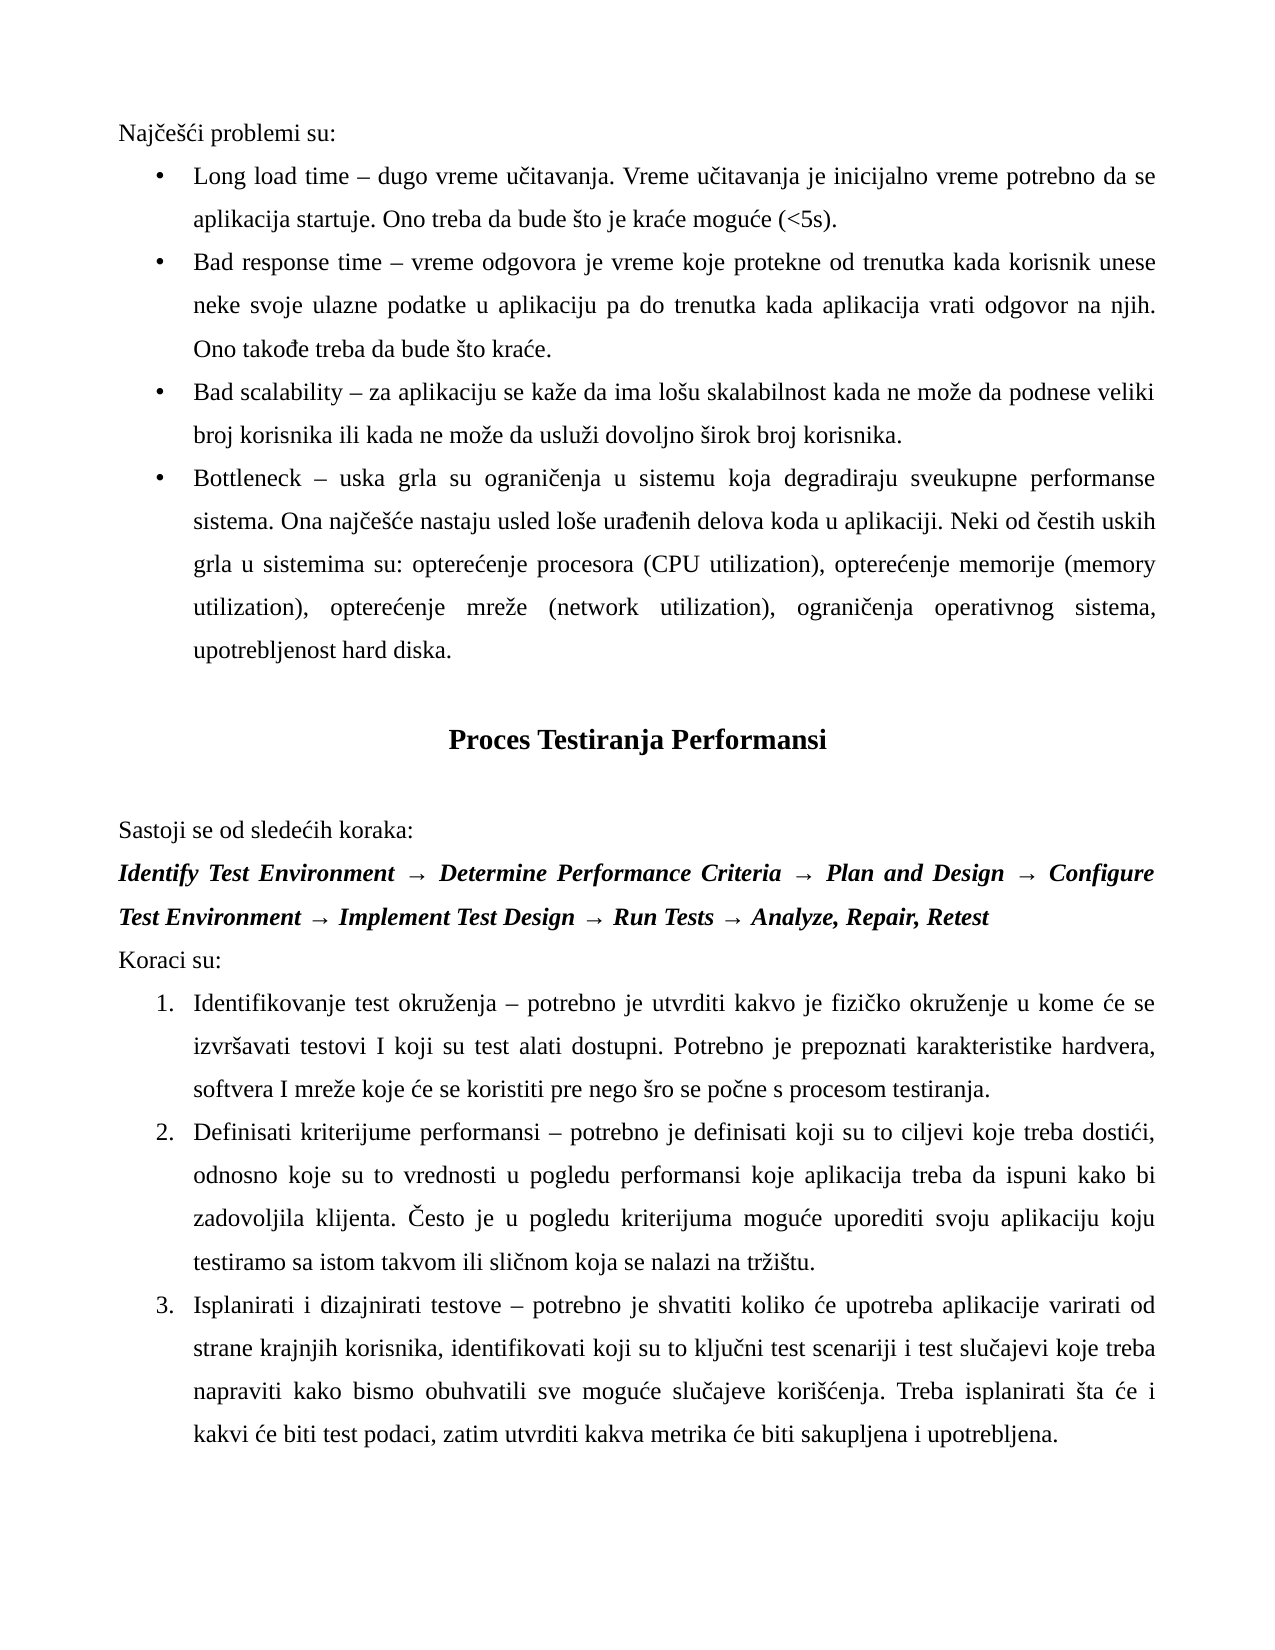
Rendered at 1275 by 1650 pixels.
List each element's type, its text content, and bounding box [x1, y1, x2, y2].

list Isplanirati i dizajnirati testove – potrebno je shvatiti koliko će upotreba aplikacije varirati od strane krajnjih korisnika, identifikovati koji su to ključni test scenariji i test slučajevi koje treba napraviti kako bismo obuhvatili sve moguće slučajeve korišćenja. Treba isplanirati šta će i kakvi će biti test podaci, zatim utvrditi kakva metrika će biti sakupljena i upotrebljena. [156, 1290, 1157, 1448]
text Sastoji se od sledećih koraka: [118, 815, 1157, 844]
list Bad response time – vreme odgovora je vreme koje protekne od trenutka kada korisnik unese neke svoje ulazne podatke u aplikaciju pa do trenutka kada aplikacija vrati odgovor na njih. Ono takođe treba da bude što kraće. [156, 247, 1157, 362]
text Koraci su: [118, 945, 1157, 973]
list Long load time – dugo vreme učitavanja. Vreme učitavanja je inicijalno vreme potrebno da se aplikacija startuje. Ono treba da bude što je kraće moguće (<5s). [156, 161, 1157, 233]
list Definisati kriterijume performansi – potrebno je definisati koji su to ciljevi koje treba dostići, odnosno koje su to vrednosti u pogledu performansi koje aplikacija treba da ispuni kako bi zadovoljila klijenta. Često je u pogledu kriterijuma moguće uporediti svoju aplikaciju koju testiramo sa istom takvom ili sličnom koja se nalazi na tržištu. [156, 1117, 1157, 1275]
text Proces Testiranja Performansi [118, 722, 1157, 755]
text Najčešći problemi su: [118, 118, 1157, 147]
list Bottleneck – uska grla su ograničenja u sistemu koja degradiraju sveukupne performanse sistema. Ona najčešće nastaju usled loše urađenih delova koda u aplikaciji. Neki od čestih uskih grla u sistemima su: opterećenje procesora (CPU utilization), opterećenje memorije (memory utilization), opterećenje mreže (network utilization), ograničenja operativnog sistema, upotrebljenost hard diska. [156, 463, 1157, 664]
list Bad scalability – za aplikaciju se kaže da ima lošu skalabilnost kada ne može da podnese veliki broj korisnika ili kada ne može da usluži dovoljno širok broj korisnika. [156, 377, 1157, 449]
text Identify Test Environment → Determine Performance Criteria → Plan and Design → Configure Test Environment → Implement Test Design → Run Tests → Analyze, Repair, Retest [118, 858, 1157, 930]
list Identifikovanje test okruženja – potrebno je utvrditi kakvo je fizičko okruženje u kome će se izvršavati testovi I koji su test alati dostupni. Potrebno je prepoznati karakteristike hardvera, softvera I mreže koje će se koristiti pre nego šro se počne s procesom testiranja. [156, 988, 1157, 1103]
